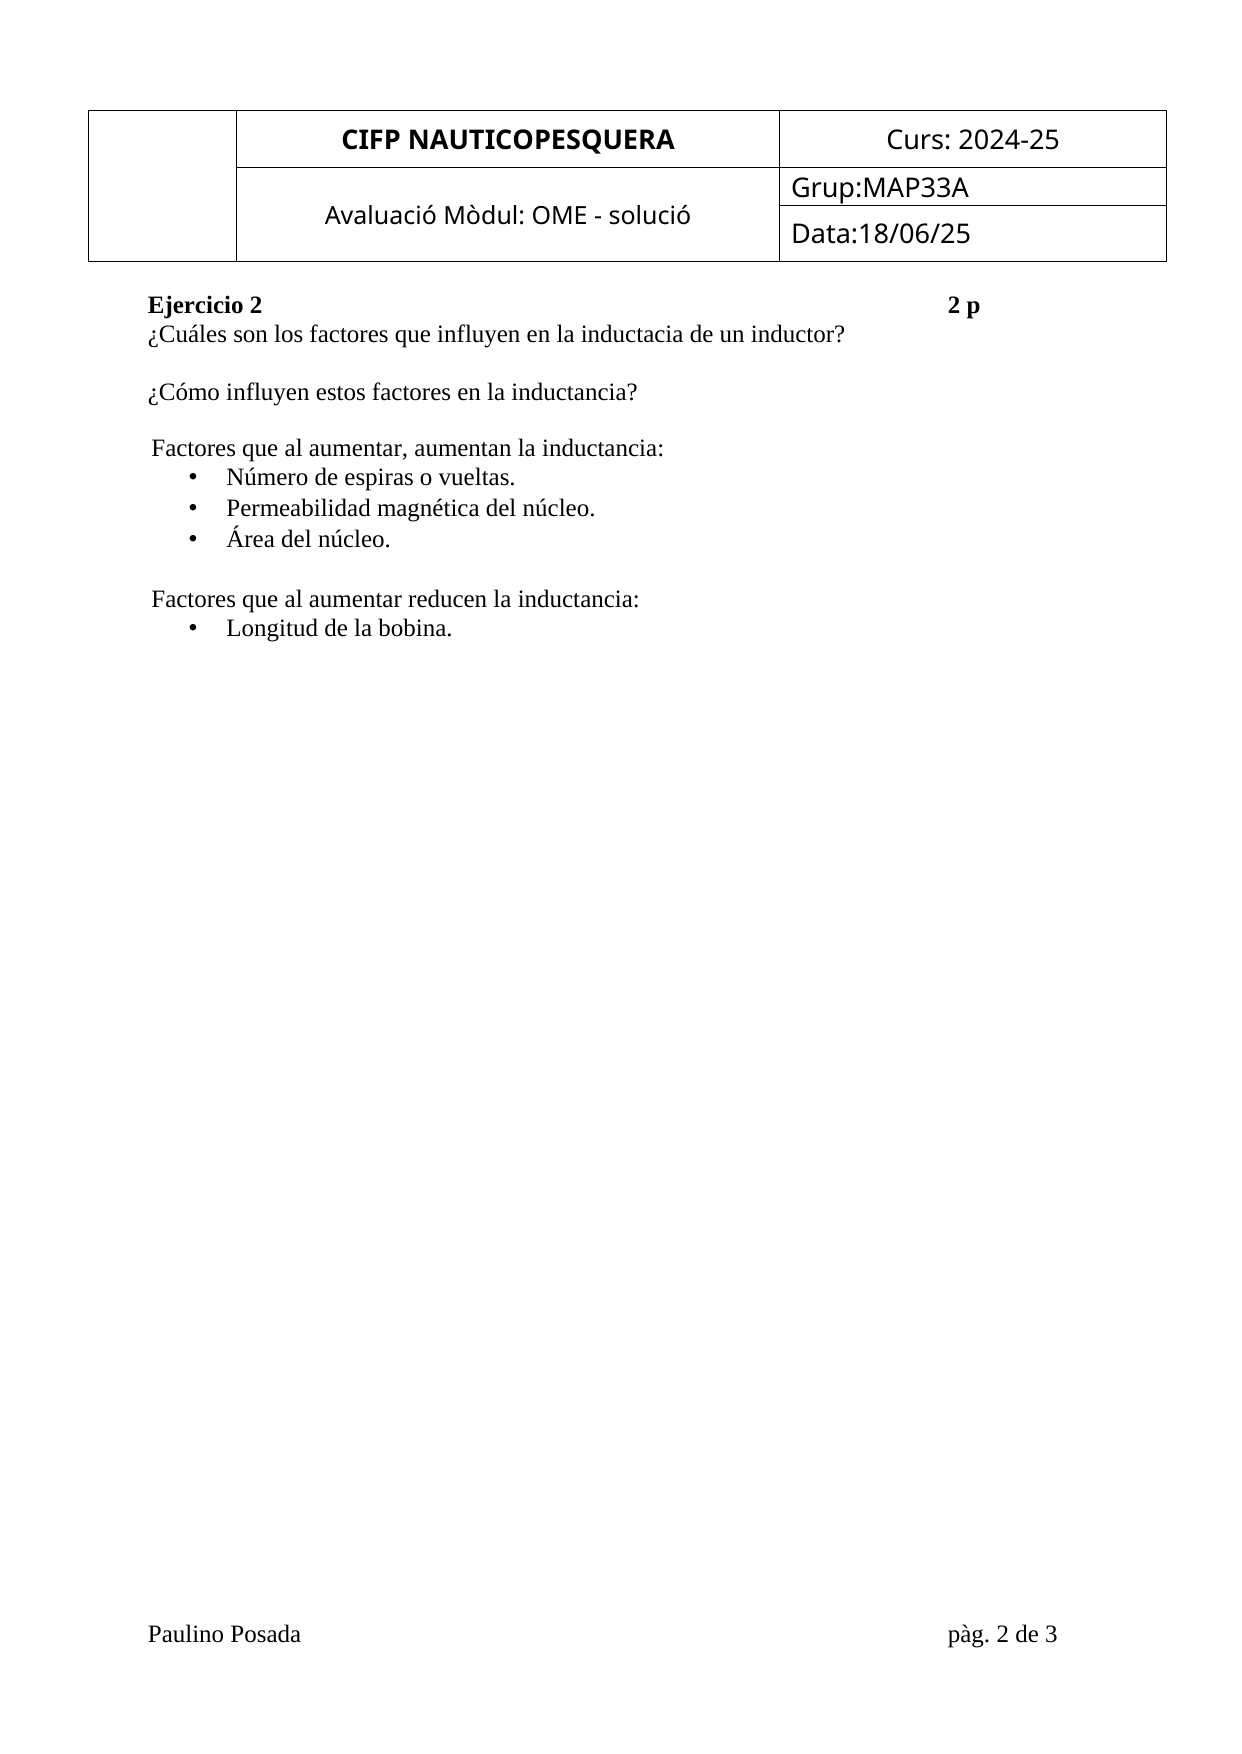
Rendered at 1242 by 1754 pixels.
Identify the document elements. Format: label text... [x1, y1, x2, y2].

text Ejercicio 2 2 p [148, 290, 1094, 319]
text ¿Cuáles son los factores que influyen en la inductacia de un inductor? [148, 319, 1094, 348]
text ¿Cómo influyen estos factores en la inductancia? [148, 377, 1094, 405]
